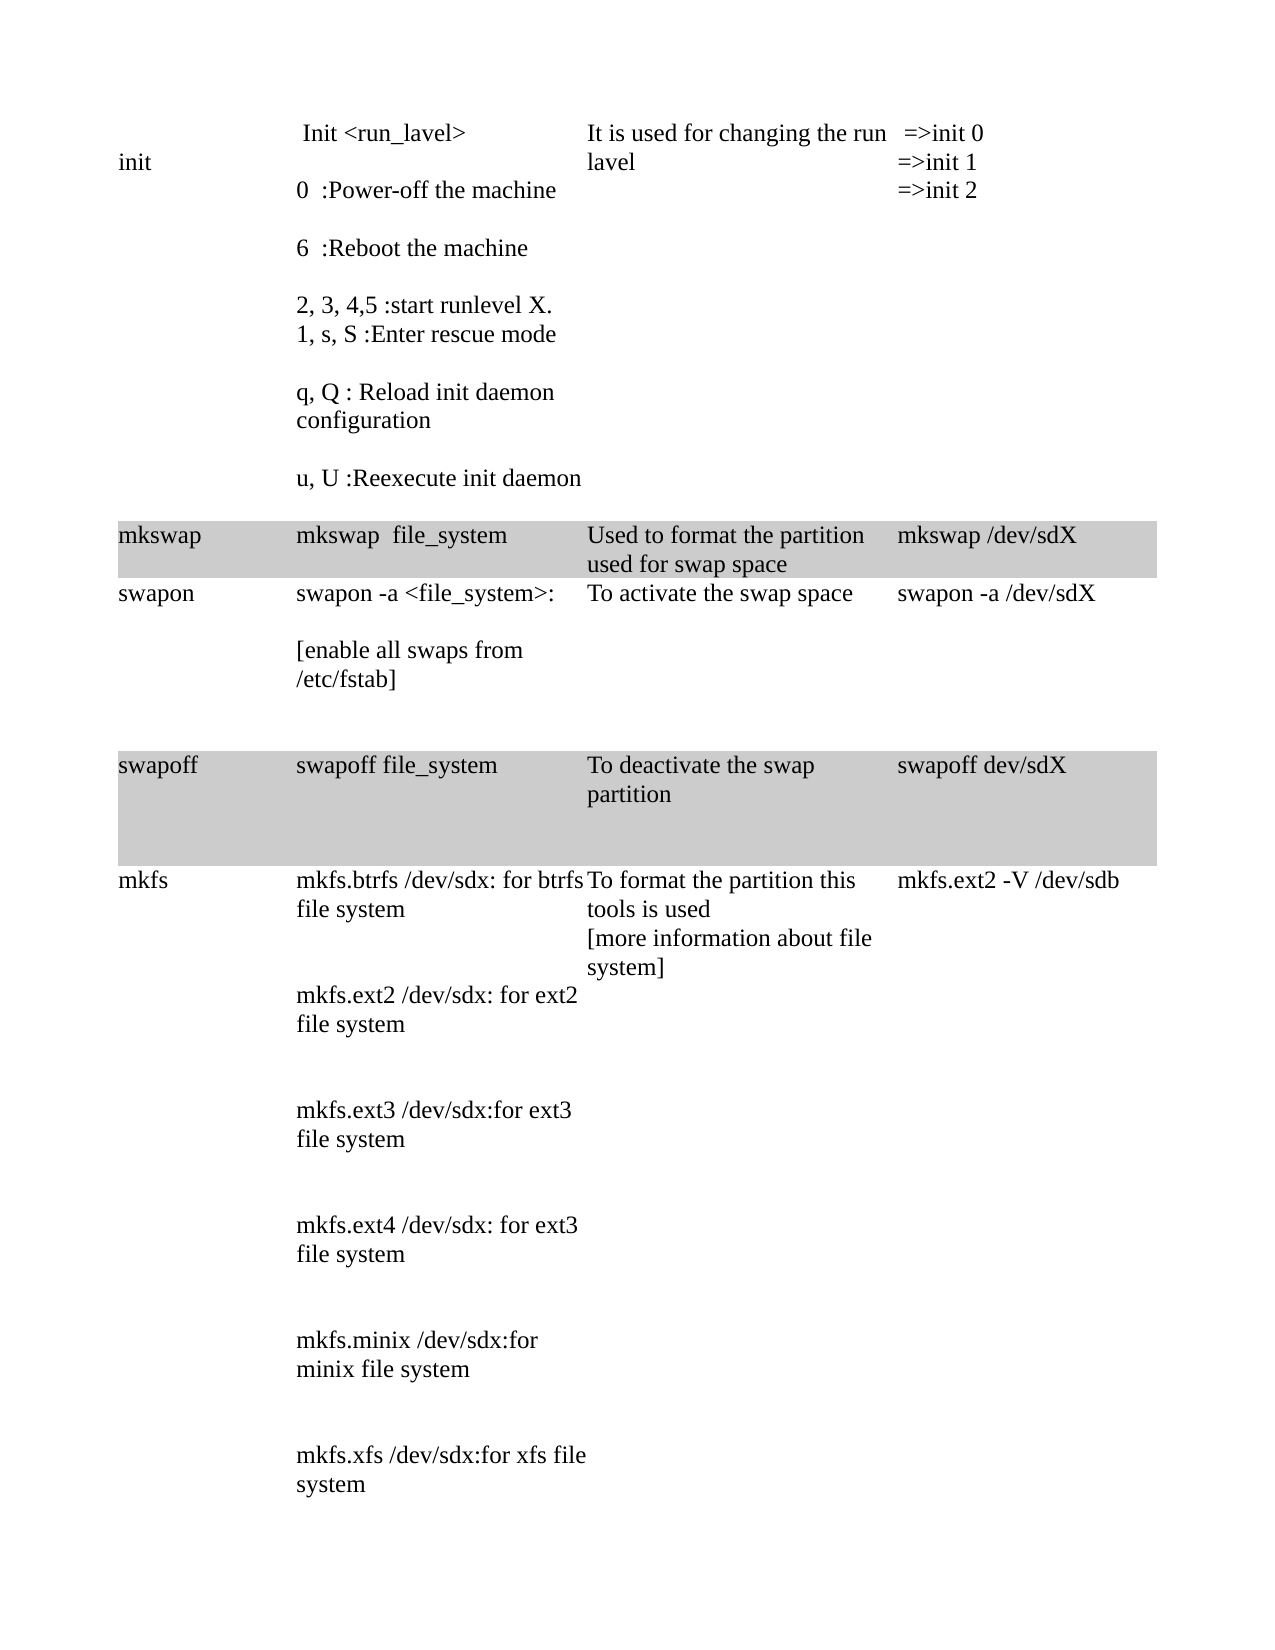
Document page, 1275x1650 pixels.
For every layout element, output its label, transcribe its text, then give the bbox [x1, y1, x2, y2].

table_cell swapon -a /dev/sdX [897, 578, 1157, 751]
table_cell mkfs.btrfs /dev/sdx: for btrfs file system mkfs.ext2 /dev/sdx: for ext2 file system mkfs.ext3 /dev/sdx:for ext3 file system mkfs.ext4 /dev/sdx: for ext3 file system mkfs.minix /dev/sdx:for minix file system mkfs.xfs /dev/sdx:for xfs file system [296, 866, 587, 1527]
table_cell swapoff file_system [296, 751, 587, 866]
table_cell swapoff dev/sdX [897, 751, 1157, 866]
table_cell Init <run_lavel> 0 :Power-off the machine 6 :Reboot the machine 2, 3, 4,5 :start runlevel X. 1, s, S :Enter rescue mode q, Q : Reload init daemon configuration u, U :Reexecute init daemon [296, 118, 587, 521]
table_cell mkswap file_system [296, 521, 587, 578]
table_cell To activate the swap space [587, 578, 897, 751]
table_cell swapon -a <file_system>: [enable all swaps from /etc/fstab] [296, 578, 587, 751]
table_cell =>init 0 =>init 1 =>init 2 [897, 118, 1157, 521]
table_cell swapoff [118, 751, 296, 866]
table_cell mkswap [118, 521, 296, 578]
table_cell init [118, 118, 296, 521]
table_cell mkswap /dev/sdX [897, 521, 1157, 578]
table_cell Used to format the partition used for swap space [587, 521, 897, 578]
table_cell mkfs [118, 866, 296, 1527]
table_cell swapon [118, 578, 296, 751]
table_cell To deactivate the swap partition [587, 751, 897, 866]
table_cell To format the partition this tools is used [more information about file system] [587, 866, 897, 1527]
table_cell It is used for changing the run lavel [587, 118, 897, 521]
table_cell mkfs.ext2 -V /dev/sdb [897, 866, 1157, 1527]
